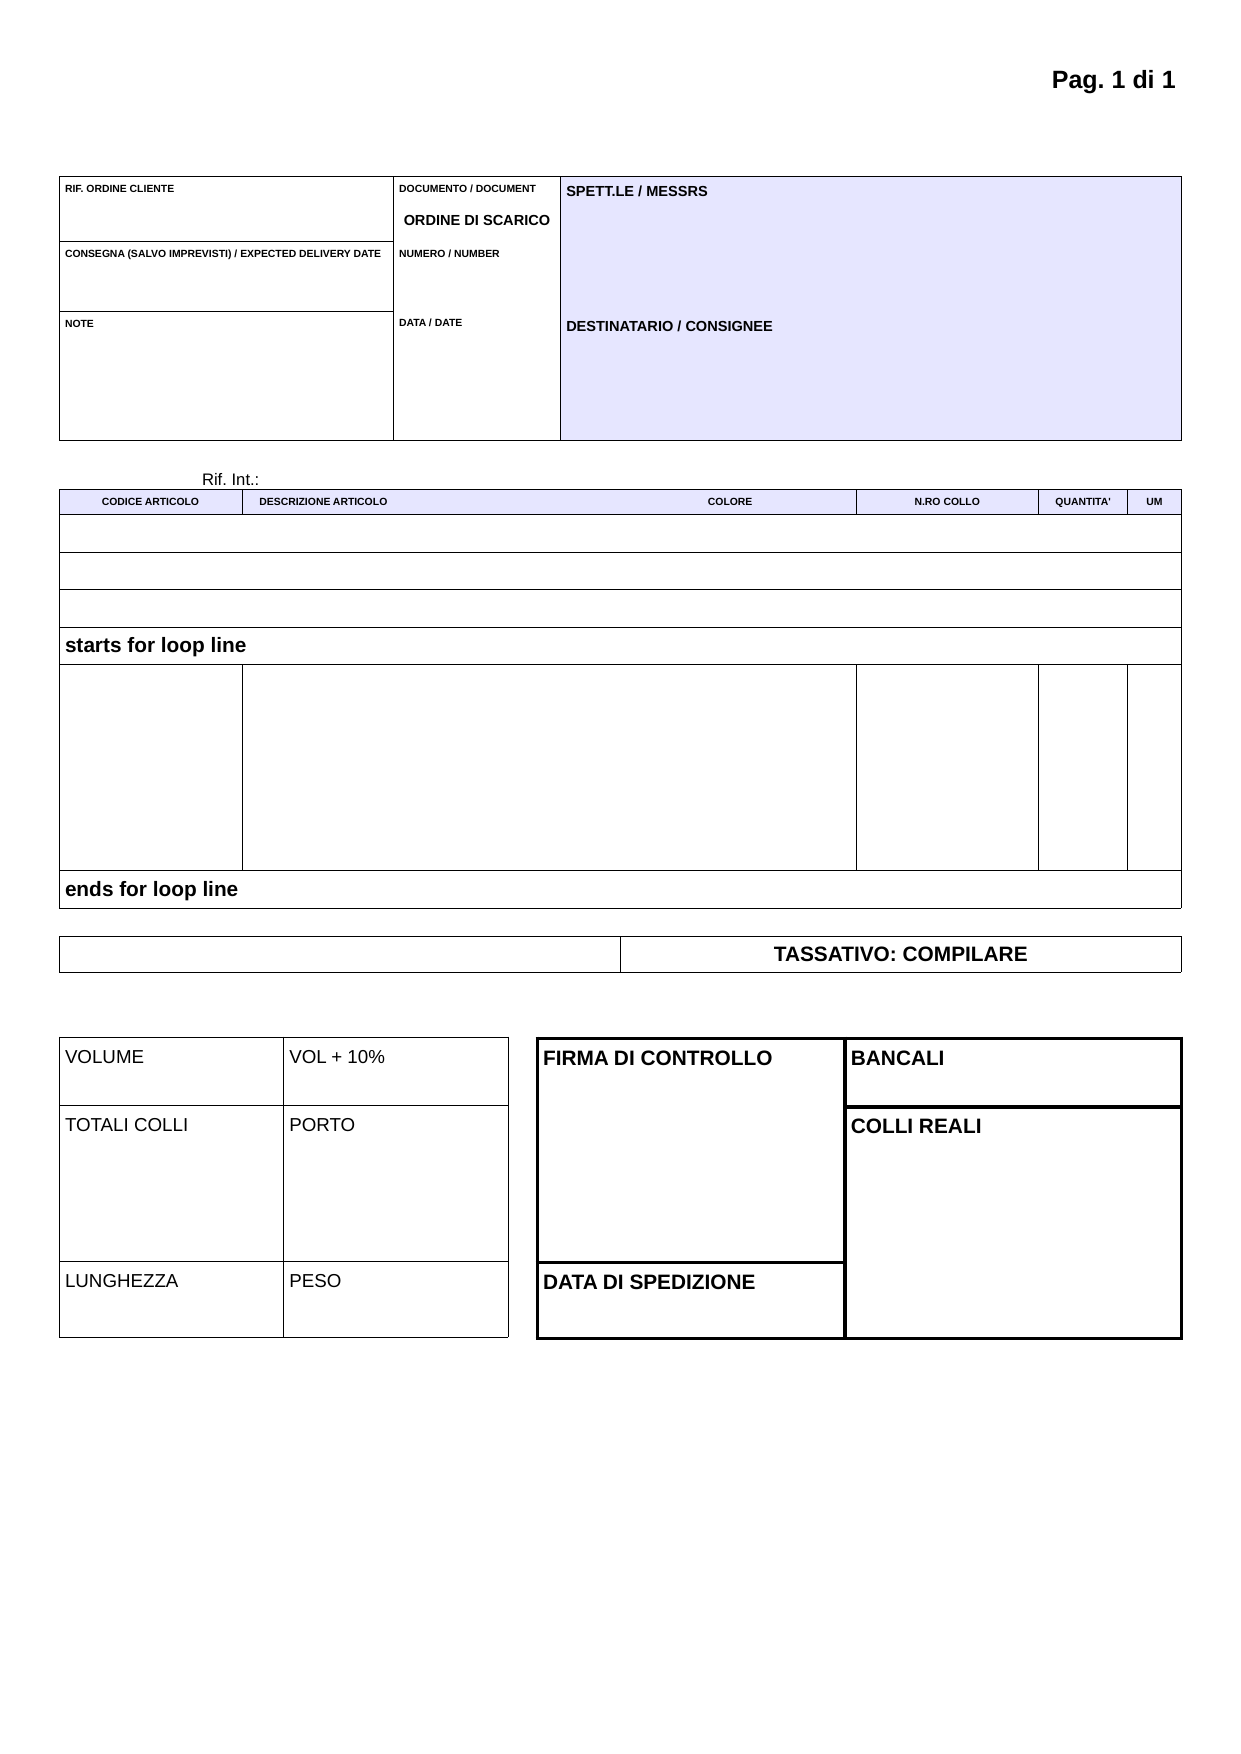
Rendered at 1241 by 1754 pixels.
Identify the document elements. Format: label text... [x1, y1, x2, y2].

table_cell PESO [284, 1262, 508, 1337]
table_cell <"%s\n" % l.text_note_pre if l.text_note_pre else ''><l.product_id.name or ''><"%s\n" % l.text_note_post if l.text_note_post else ''> [243, 665, 856, 721]
table_cell <o.partner_ref> [60, 206, 393, 241]
table_cell starts for loop line [60, 628, 1181, 664]
table_cell COLLI REALI [847, 1109, 1180, 1337]
table_header TASSATIVO: COMPILARE [621, 937, 1181, 972]
table_header COLORE [607, 490, 856, 514]
table_header RIF. ORDINE CLIENTE [60, 177, 393, 206]
table_cell <l.product_id.default_code or ''> [60, 665, 242, 870]
table_cell ORDINE DI SCARICO [394, 206, 560, 241]
table_cell <('%s / %s' % (o.name.split('/')[-3],o.name.split('/')[-1])) if len(o.name.split('/')) >= 3 else o.name> [394, 276, 560, 311]
table_cell <o.destination_partner_id.state_id.code> [1098, 400, 1181, 440]
table_cell ends for loop line [60, 871, 1181, 907]
text Rif. Int.: <get_datetime_now()> [58, 470, 1181, 489]
table_cell PORTO <o.carriage_condition_id.name if o.carriage_condition_id else ''> [284, 1106, 508, 1261]
table_cell <o.delivery_note or ''> [60, 341, 393, 440]
table_header BANCALI [847, 1040, 1180, 1105]
table_header QUANTITA' [1039, 490, 1127, 514]
table_cell <l.product_qty> [1039, 665, 1127, 870]
table_cell <get_parcels(l.product_id, l.product_qty) > [857, 665, 1038, 870]
table_cell </if> [60, 590, 1181, 627]
table_cell <formatLang(o.minimum_planned_date, date=True) if o.minimum_planned_date else ""> [60, 276, 393, 311]
table_cell <o.destination_partner_id.zip> <o.destination_partner_id.city> [561, 400, 1098, 440]
table_header DOCUMENTO / DOCUMENT [394, 177, 560, 206]
table_header <"Tel. %s" %(o.partner_id.phone if o.partner_id.phone else '/')> [60, 937, 620, 972]
table_cell NUMERO / NUMBER [394, 241, 560, 276]
table_cell [856, 553, 1181, 589]
table_cell <l.product_uom.name> [1128, 665, 1181, 870]
table_cell TOTALI COLLI <o.parcels> [60, 1106, 283, 1261]
table_cell LUNGHEZZA [60, 1262, 283, 1337]
table_header FIRMA DI CONTROLLO [539, 1040, 843, 1261]
table_cell DATA / DATE [394, 311, 560, 341]
table_cell DATA DI SPEDIZIONE [539, 1264, 843, 1337]
table_cell <if test="o.text_note_pre"> [60, 515, 1181, 552]
table_header VOLUME [60, 1038, 283, 1105]
table_header SPETT.LE / MESSRS <o.partner_id.name> <o.partner_id.street> [561, 177, 1181, 276]
table_header UM [1128, 490, 1181, 514]
table_cell <formatLang(o.date_order, date=True) if o.date_order else ""> [394, 341, 560, 440]
table_cell <l.product_id.colour or ''><('\n%s' % get_partic(l)) if o.partner_id.use_partic else ''> [243, 721, 856, 870]
table_cell <o.text_note_pre> [242, 553, 856, 589]
table_header CODICE ARTICOLO [60, 490, 242, 514]
table_cell [60, 553, 242, 589]
table_cell NOTE [60, 312, 393, 341]
table_cell DESTINATARIO / CONSIGNEE <o.destination_partner_id.name> <o.destination_partner_id.street> [561, 311, 1181, 400]
table_header [509, 1037, 536, 1337]
table_header DESCRIZIONE ARTICOLO [243, 490, 607, 514]
table_header VOL + 10% [284, 1038, 508, 1105]
table_cell CONSEGNA (SALVO IMPREVISTI) / EXPECTED DELIVERY DATE [60, 242, 393, 276]
table_cell <o.partner_id.state_id.code> [1098, 276, 1181, 311]
text <setLang('it_IT')> [59, 159, 1181, 176]
table_header N.RO COLLO [857, 490, 1038, 514]
table_cell <o.partner_id.zip> <o.partner_id.city> [561, 276, 1098, 311]
